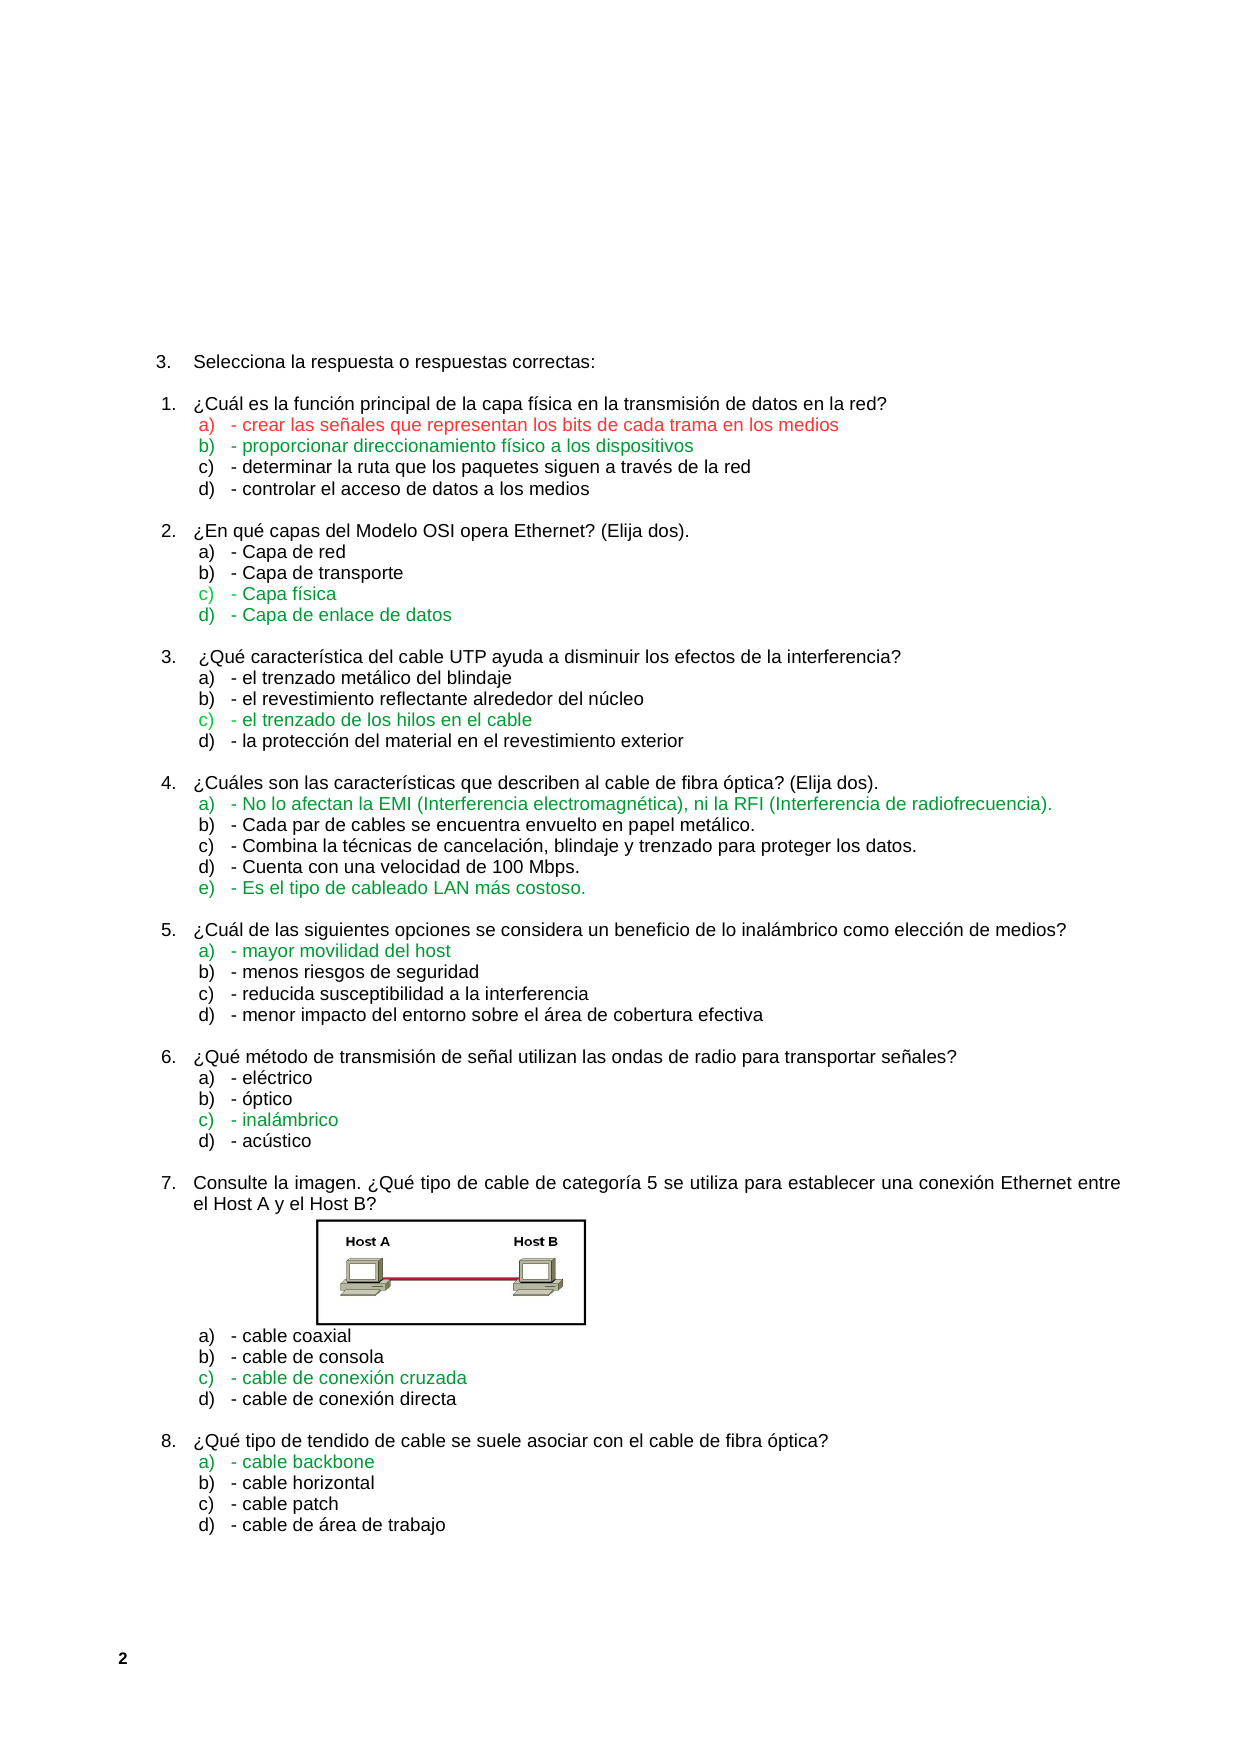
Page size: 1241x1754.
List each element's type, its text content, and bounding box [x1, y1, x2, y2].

list - No lo afectan la EMI (Interferencia electromagnética), ni la RFI (Interferencia de radiofrecuencia). [193, 794, 1122, 815]
list ¿Cuáles son las características que describen al cable de fibra óptica? (Elija dos). [156, 773, 1122, 794]
list - cable patch [193, 1493, 1122, 1514]
list - determinar la ruta que los paquetes siguen a través de la red [193, 457, 1122, 478]
list ¿Qué tipo de tendido de cable se suele asociar con el cable de fibra óptica? [156, 1430, 1122, 1451]
list - el revestimiento reflectante alrededor del núcleo [193, 688, 1122, 709]
list Consulte la imagen. ¿Qué tipo de cable de categoría 5 se utiliza para establecer una conexión Ethernet entre el Host A y el Host B? [156, 1172, 1122, 1214]
list - el trenzado de los hilos en el cable [193, 709, 1122, 731]
list - Cuenta con una velocidad de 100 Mbps. [193, 857, 1122, 878]
list - crear las señales que representan los bits de cada trama en los medios [193, 415, 1122, 436]
list - mayor movilidad del host [193, 941, 1122, 962]
list - la protección del material en el revestimiento exterior [193, 731, 1122, 752]
list - Cada par de cables se encuentra envuelto en papel metálico. [193, 815, 1122, 836]
list ¿Cuál es la función principal de la capa física en la transmisión de datos en la red? [156, 394, 1122, 415]
list ¿En qué capas del Modelo OSI opera Ethernet? (Elija dos). [156, 520, 1122, 541]
list - Capa de transporte [193, 562, 1122, 583]
list - Capa física [193, 583, 1122, 604]
list - cable coaxial [193, 1214, 1122, 1346]
list - controlar el acceso de datos a los medios [193, 478, 1122, 499]
list - reducida susceptibilidad a la interferencia [193, 983, 1122, 1004]
list - cable horizontal [193, 1472, 1122, 1493]
list - menor impacto del entorno sobre el área de cobertura efectiva [193, 1004, 1122, 1025]
list ¿Qué característica del cable UTP ayuda a disminuir los efectos de la interferencia? [156, 646, 1122, 667]
list - acústico [193, 1130, 1122, 1151]
list - cable backbone [193, 1451, 1122, 1472]
list - cable de conexión cruzada [193, 1367, 1122, 1388]
list - el trenzado metálico del blindaje [193, 667, 1122, 688]
list - menos riesgos de seguridad [193, 962, 1122, 983]
list - Capa de enlace de datos [193, 604, 1122, 625]
list ¿Qué método de transmisión de señal utilizan las ondas de radio para transportar señales? [156, 1046, 1122, 1067]
list - Es el tipo de cableado LAN más costoso. [193, 878, 1122, 899]
picture [313, 1218, 588, 1326]
list - Combina la técnicas de cancelación, blindaje y trenzado para proteger los datos. [193, 836, 1122, 857]
list - proporcionar direccionamiento físico a los dispositivos [193, 436, 1122, 457]
list ¿Cuál de las siguientes opciones se considera un beneficio de lo inalámbrico como elección de medios? [156, 920, 1122, 941]
list - Capa de red [193, 541, 1122, 562]
list - cable de consola [193, 1346, 1122, 1367]
list - cable de área de trabajo [193, 1514, 1122, 1536]
list - inalámbrico [193, 1109, 1122, 1130]
list - eléctrico [193, 1067, 1122, 1088]
list - óptico [193, 1088, 1122, 1109]
list Selecciona la respuesta o respuestas correctas: [156, 352, 1122, 373]
list - cable de conexión directa [193, 1388, 1122, 1409]
